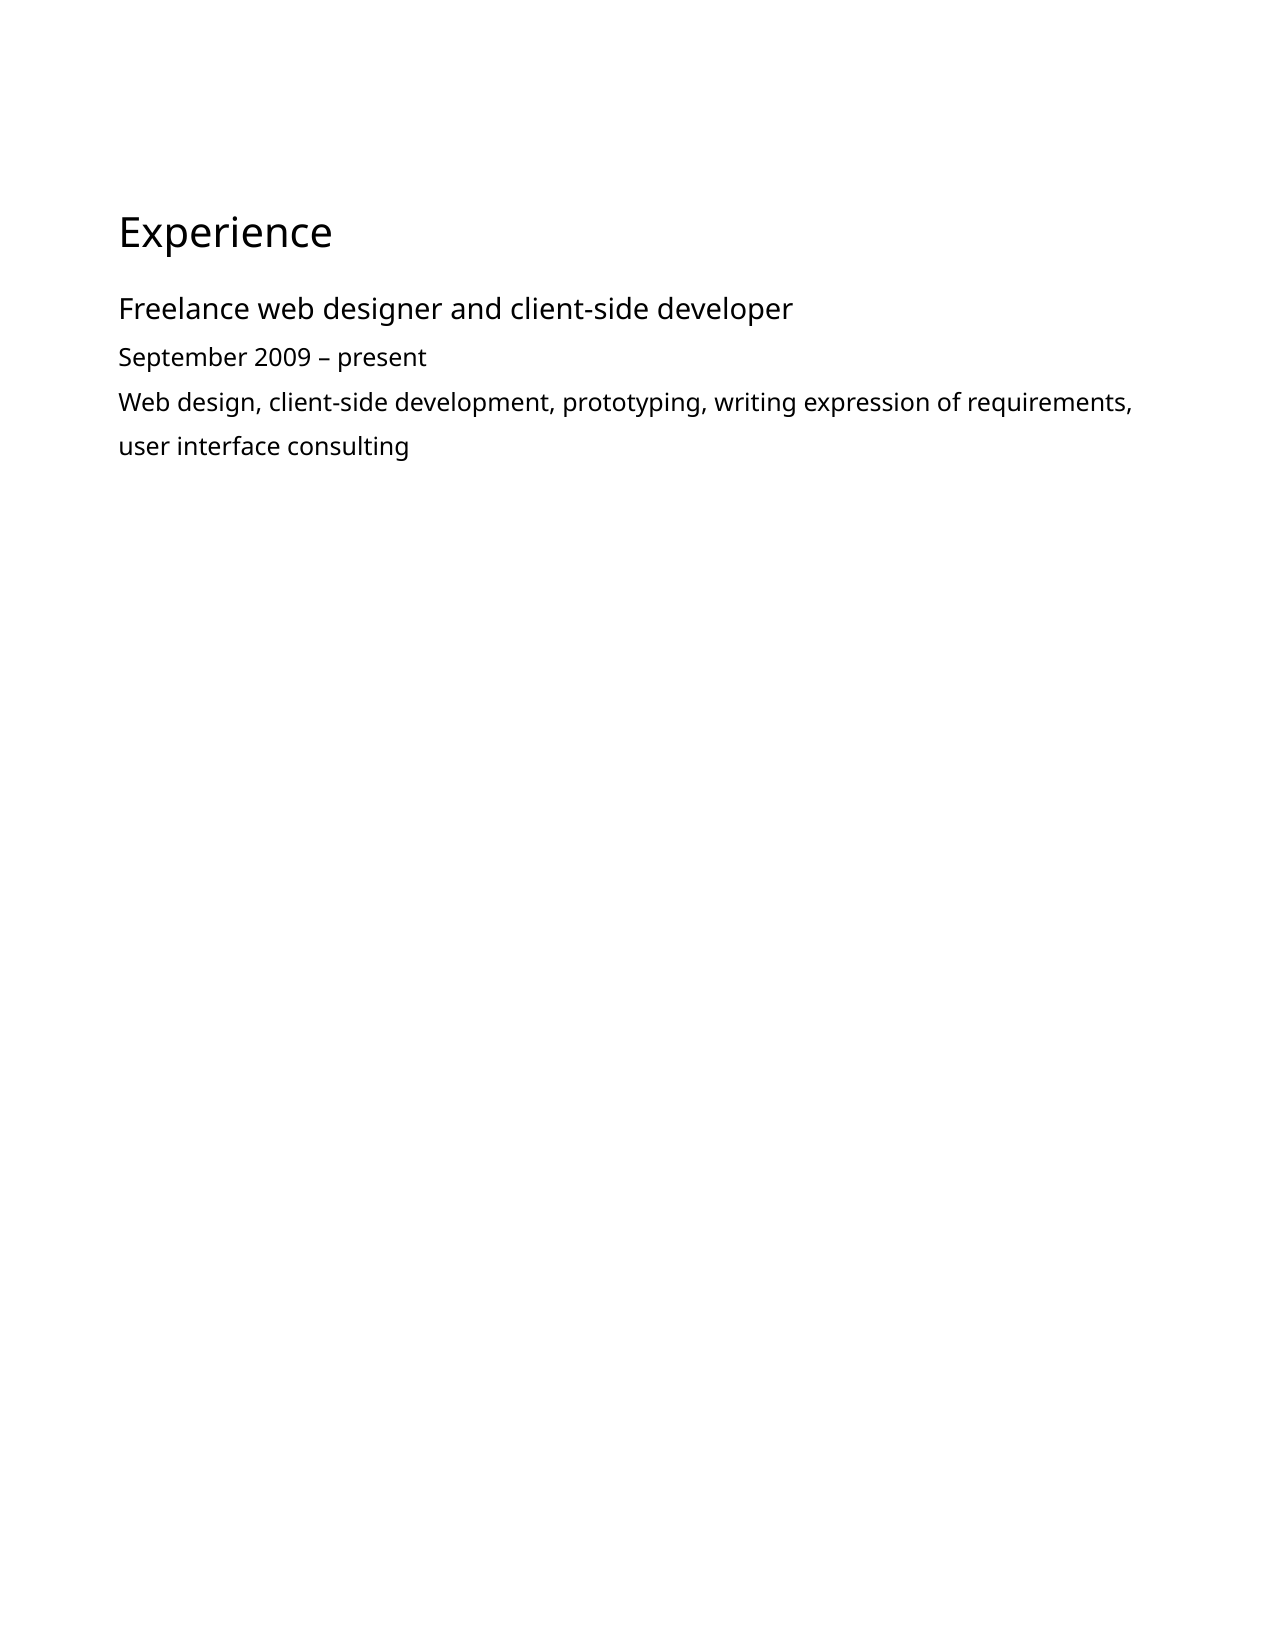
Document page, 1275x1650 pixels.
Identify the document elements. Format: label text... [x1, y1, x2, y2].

list Web design, client-side development, prototyping, writing expression of requirements, user interface consulting [118, 384, 1157, 462]
list September 2009 – present [118, 340, 1157, 374]
text Experience [118, 203, 1157, 260]
subtitle Freelance web designer and client-side developer [118, 288, 1157, 328]
